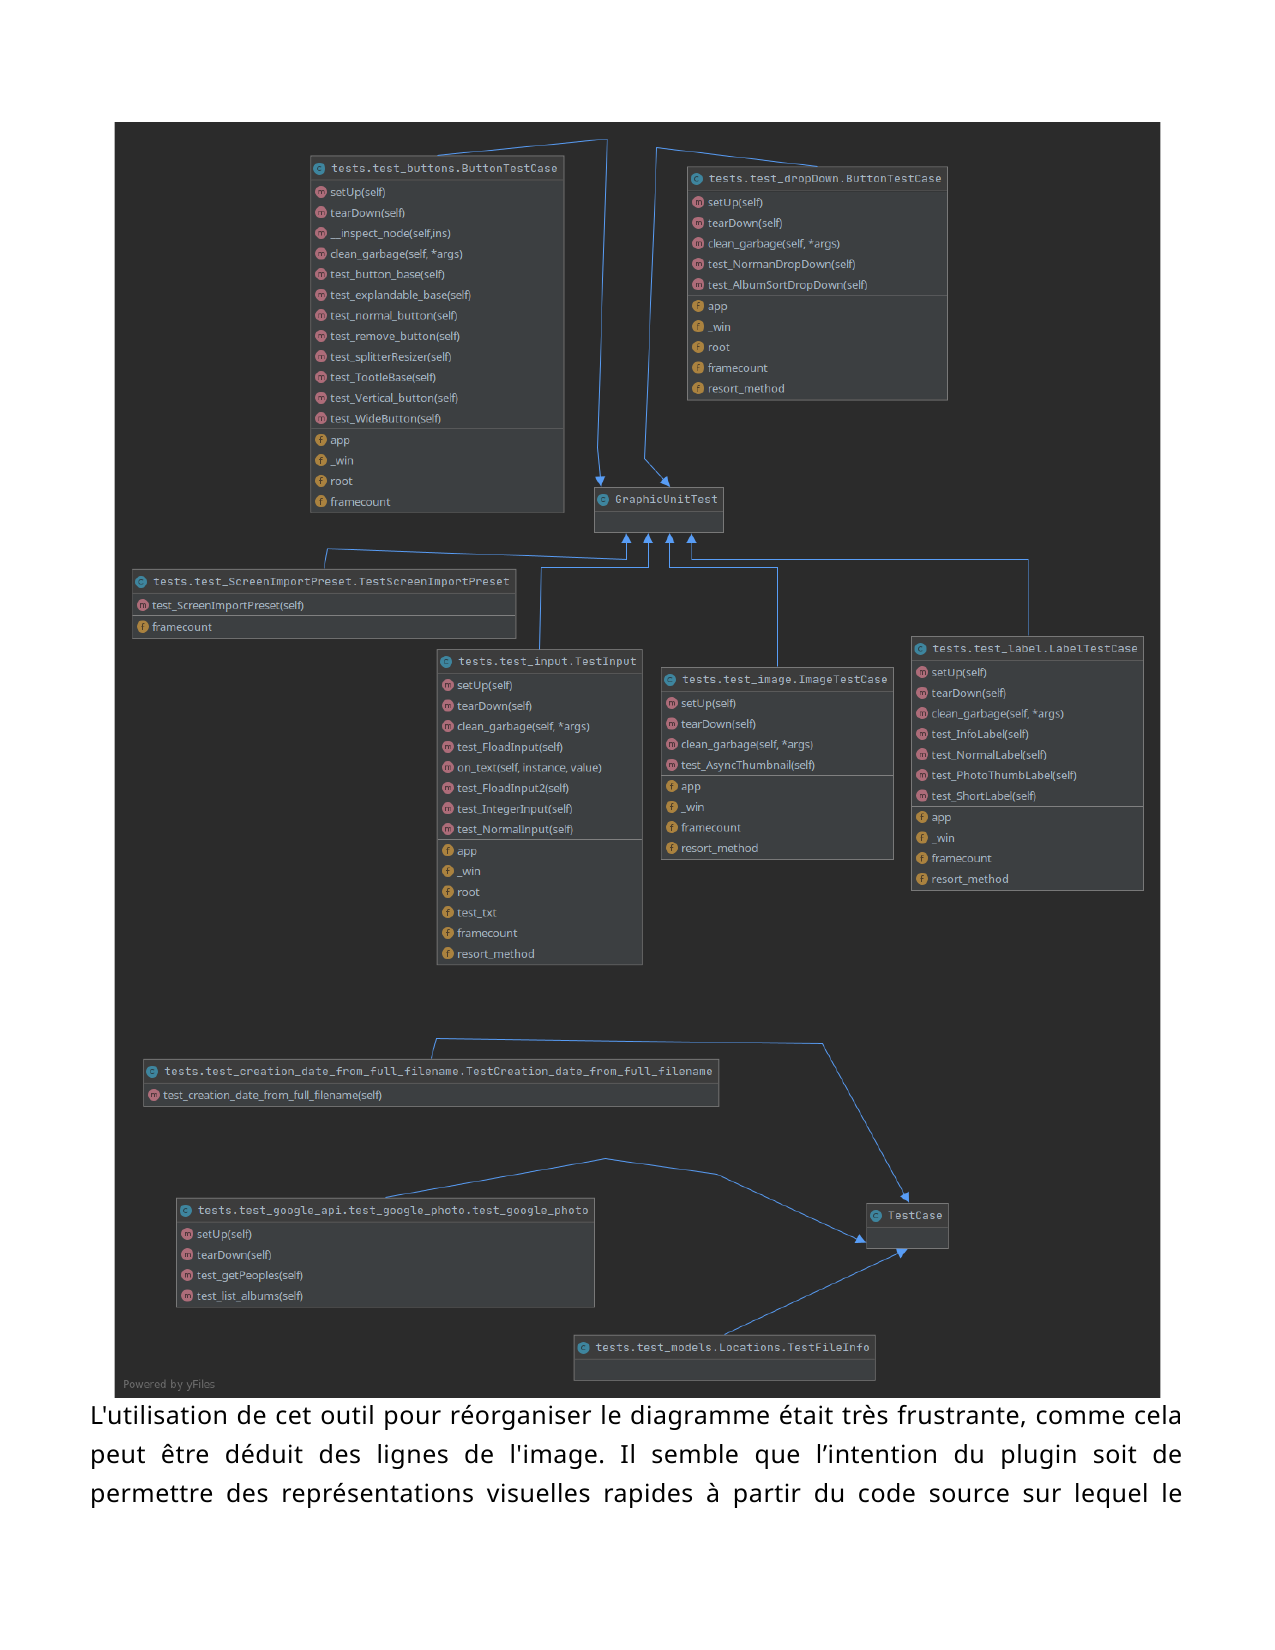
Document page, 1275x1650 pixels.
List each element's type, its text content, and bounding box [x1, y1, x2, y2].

text L'utilisation de cet outil pour réorganiser le diagramme était très frustrante, comme cela peut être déduit des lignes de l'image. Il semble que l’intention du plugin soit de permettre des représentations visuelles rapides à partir du code source sur lequel le [90, 189, 1185, 1510]
